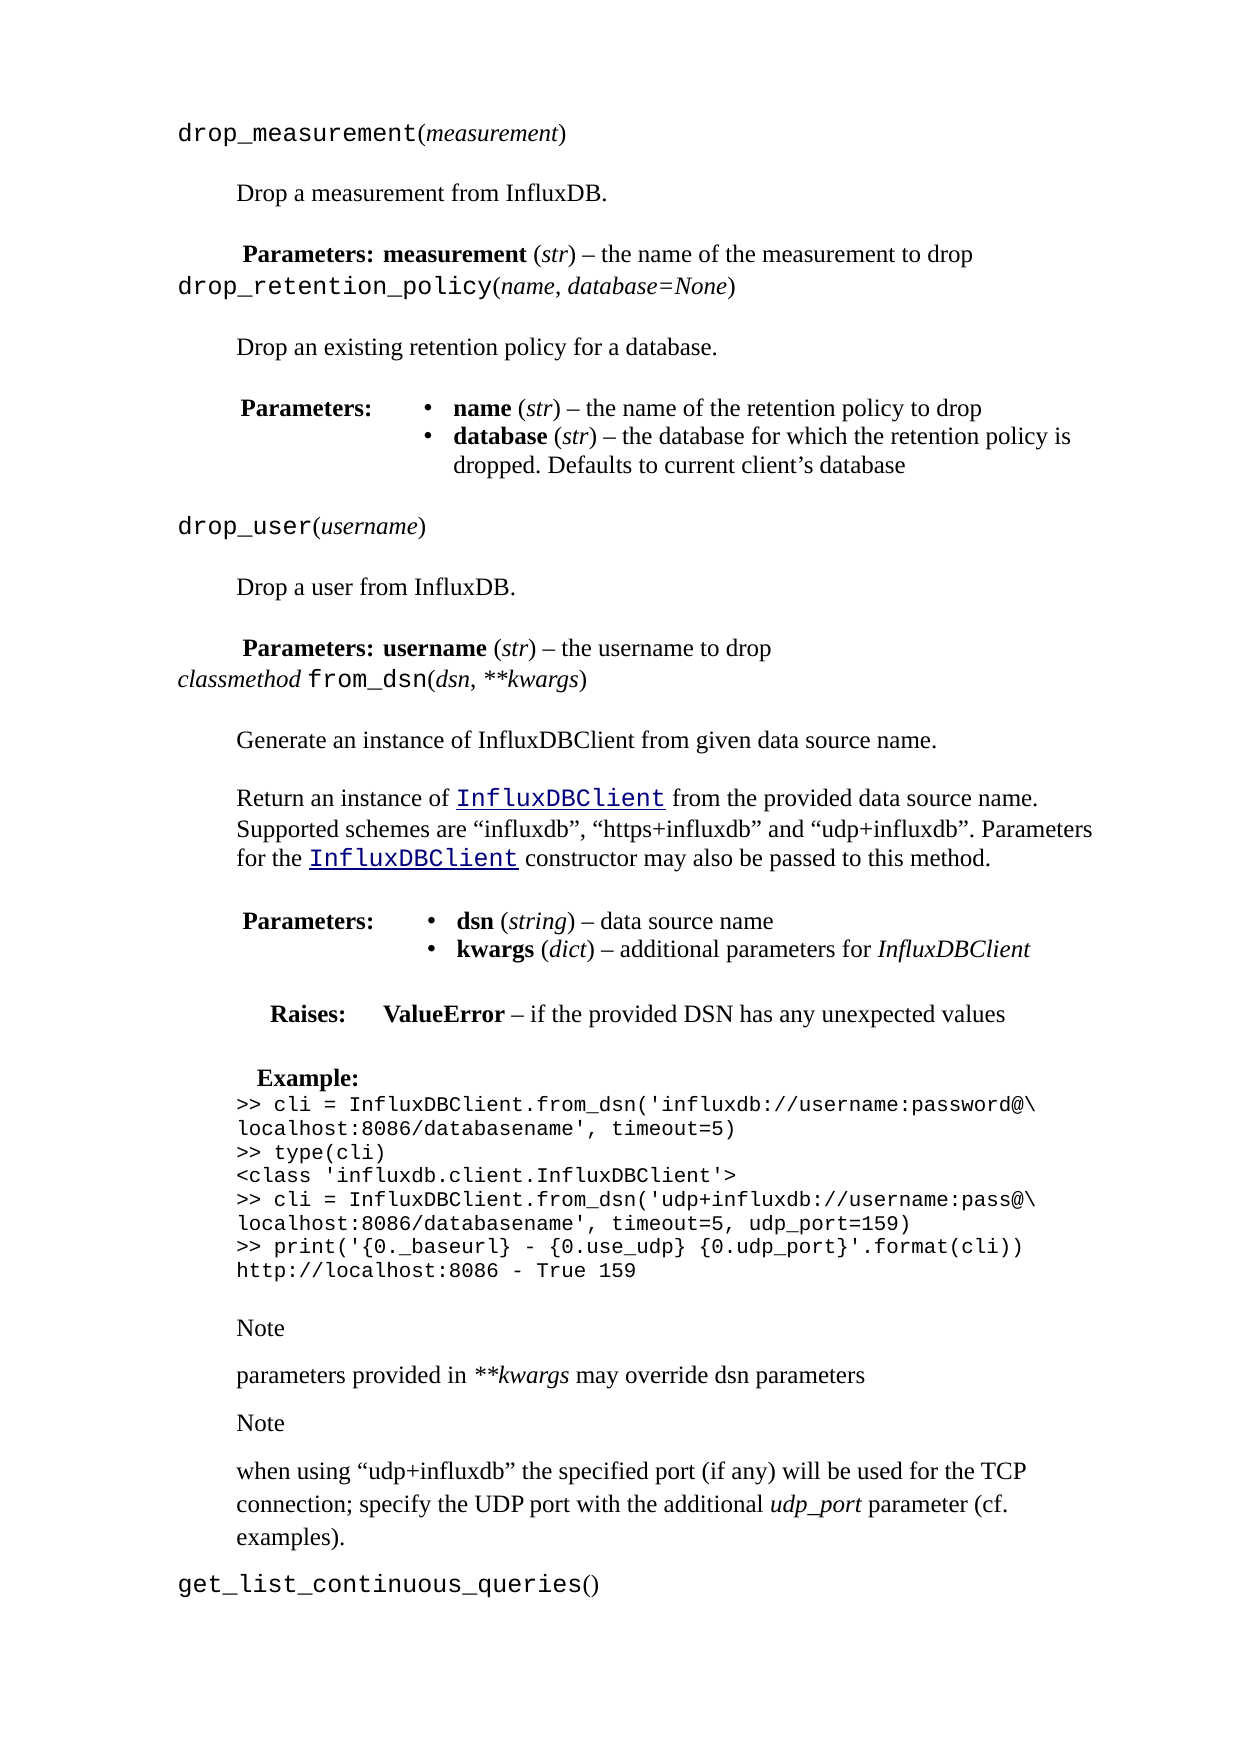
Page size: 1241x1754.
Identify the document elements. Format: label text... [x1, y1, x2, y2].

subtitle get_list_continuous_queries() [177, 1569, 1122, 1600]
text >> type(cli) [236, 1142, 1122, 1165]
table_header name (str) – the name of the retention policy to drop database (str) – the database for which the retention policy is dropped. Defaults to current client’s database [376, 390, 1122, 511]
text parameters provided in **kwargs may override dsn parameters [236, 1361, 1122, 1389]
table_header dsn (string) – data source name kwargs (dict) – additional parameters for InfluxDBClient [380, 903, 1046, 996]
subtitle drop_user(username) [177, 511, 1122, 542]
list Generate an instance of InfluxDBClient from given data source name. [236, 725, 1122, 753]
subtitle drop_retention_policy(name, database=None) [177, 271, 1122, 302]
table_header Parameters: [236, 630, 380, 664]
subtitle drop_measurement(measurement) [177, 118, 1122, 149]
list Drop an existing retention policy for a database. [236, 332, 1122, 360]
table_cell ValueError – if the provided DSN has any unexpected values [380, 996, 1046, 1060]
table_cell Example: [236, 1060, 380, 1094]
text when using “udp+influxdb” the specified port (if any) will be used for the TCP connection; specify the UDP port with the additional udp_port parameter (cf. examples). [236, 1456, 1122, 1551]
text localhost:8086/databasename', timeout=5) [236, 1118, 1122, 1142]
list Drop a measurement from InfluxDB. [236, 178, 1122, 207]
text localhost:8086/databasename', timeout=5, udp_port=159) [236, 1213, 1122, 1236]
text >> print('{0._baseurl} - {0.use_udp} {0.udp_port}'.format(cli)) [236, 1236, 1122, 1260]
list Return an instance of InfluxDBClient from the provided data source name. Supported schemes are “influxdb”, “https+influxdb” and “udp+influxdb”. Parameters for the InfluxDBClient constructor may also be passed to this method. [236, 783, 1122, 873]
text <class 'influxdb.client.InfluxDBClient'> [236, 1165, 1122, 1189]
table_header measurement (str) – the name of the measurement to drop [380, 237, 982, 271]
table_cell Raises: [236, 996, 380, 1060]
list Drop a user from InfluxDB. [236, 572, 1122, 600]
text Note [236, 1408, 1122, 1437]
table_header username (str) – the username to drop [380, 630, 781, 664]
text >> cli = InfluxDBClient.from_dsn('influxdb://username:password@\ [236, 1094, 1122, 1118]
text >> cli = InfluxDBClient.from_dsn('udp+influxdb://username:pass@\ [236, 1189, 1122, 1213]
table_header Parameters: [236, 903, 380, 996]
text Note [236, 1313, 1122, 1342]
table_header Parameters: [236, 237, 380, 271]
text http://localhost:8086 - True 159 [236, 1260, 1122, 1283]
subtitle classmethod from_dsn(dsn, **kwargs) [177, 664, 1122, 695]
table_cell [380, 1060, 1046, 1094]
table_header Parameters: [236, 390, 376, 511]
